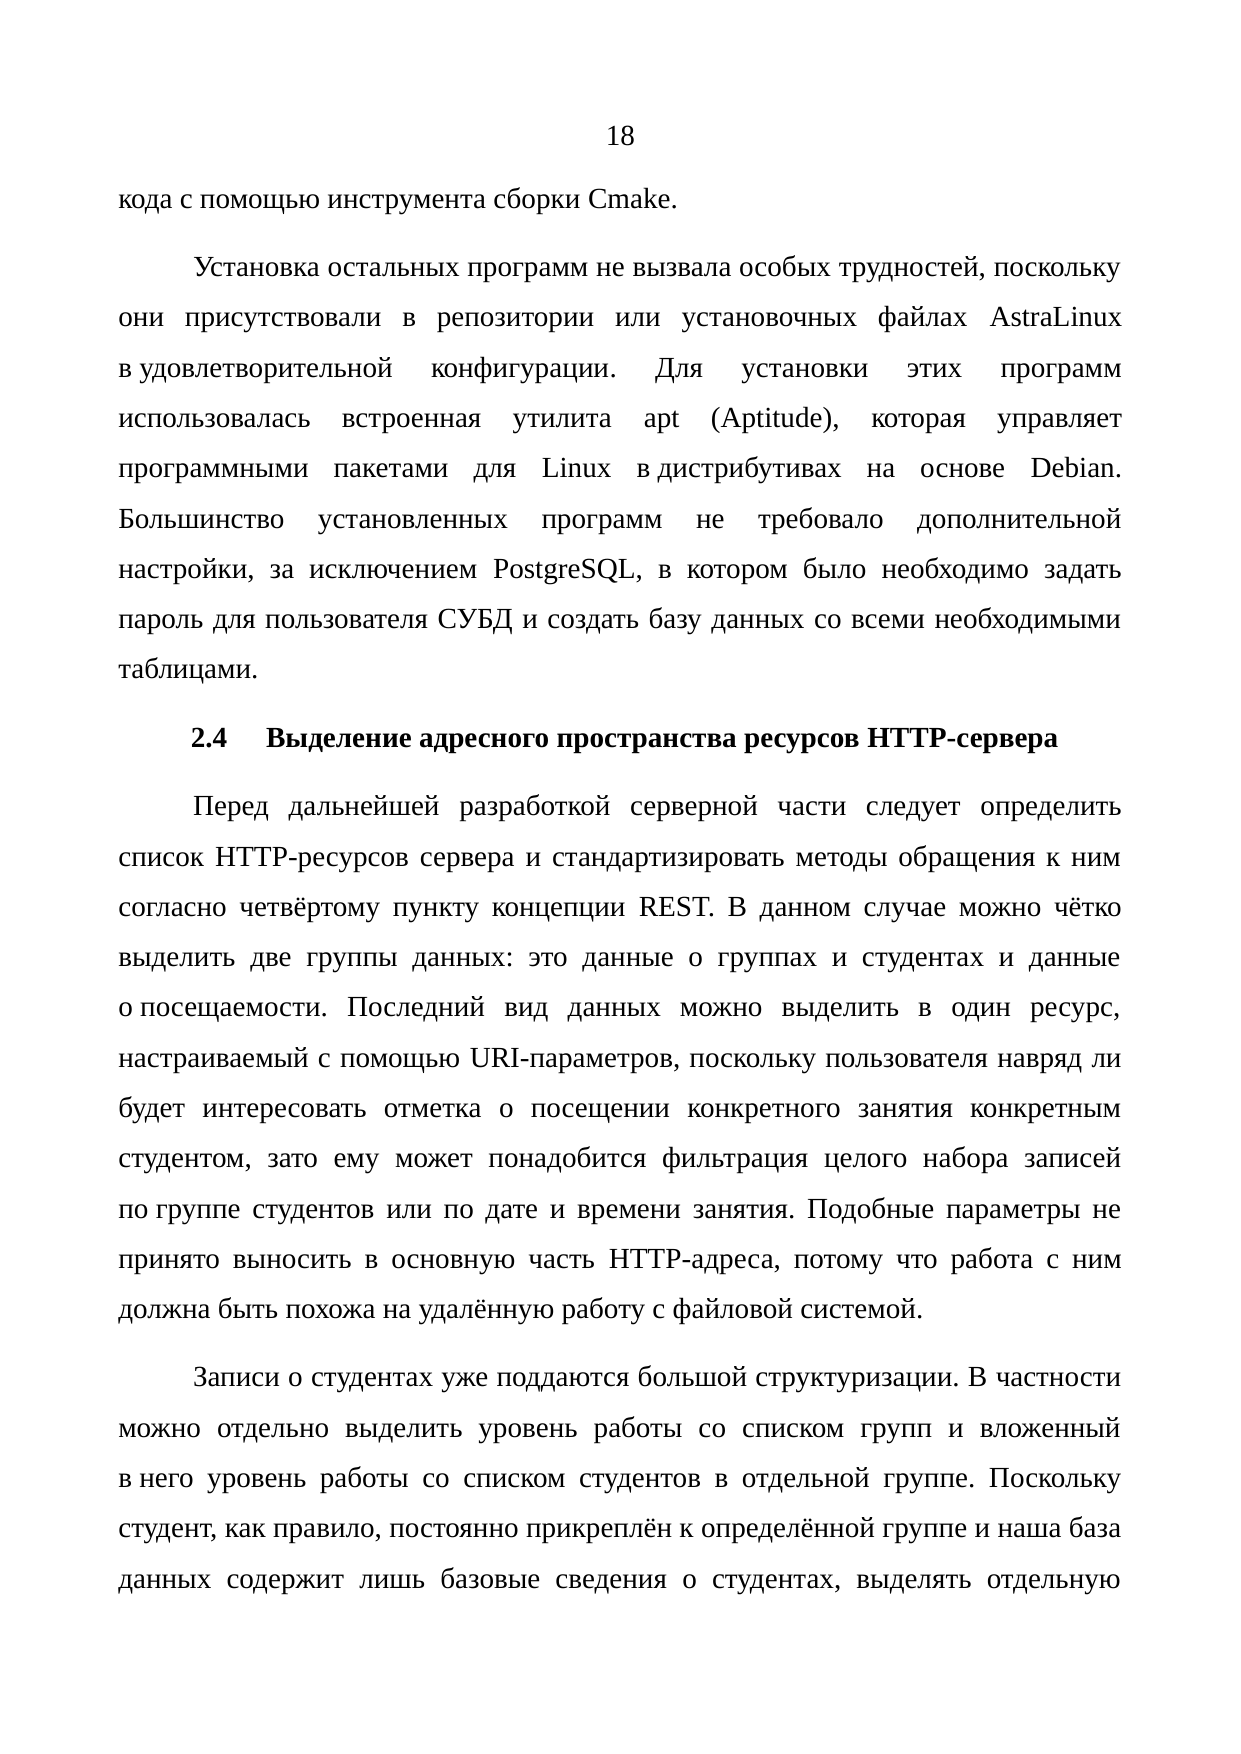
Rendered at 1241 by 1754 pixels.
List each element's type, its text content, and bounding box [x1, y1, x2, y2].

subtitle Выделение адресного пространства ресурсов HTTP-сервера [118, 720, 1122, 753]
text Установка остальных программ не вызвала особых трудностей, поскольку они присутствовали в репозитории или установочных файлах AstraLinux в удовлетворительной конфигурации. Для установки этих программ использовалась встроенная утилита apt (Aptitude), которая управляет программными пакетами для Linux в дистрибутивах на основе Debian. Большинство установленных программ не требовало дополнительной настройки, за исключением PostgreSQL, в котором было необходимо задать пароль для пользователя СУБД и создать базу данных со всеми необходимыми таблицами. [118, 249, 1122, 685]
text Записи о студентах уже поддаются большой структуризации. В частности можно отдельно выделить уровень работы со списком групп и вложенный в него уровень работы со списком студентов в отдельной группе. Поскольку студент, как правило, постоянно прикреплён к определённой группе и наша база данных содержит лишь базовые сведения о студентах, выделять отдельную [118, 1359, 1122, 1594]
text кода с помощью инструмента сборки Cmake. [118, 181, 1122, 215]
text Перед дальнейшей разработкой серверной части следует определить список HTTP-ресурсов сервера и стандартизировать методы обращения к ним согласно четвёртому пункту концепции REST. В данном случае можно чётко выделить две группы данных: это данные о группах и студентах и данные о посещаемости. Последний вид данных можно выделить в один ресурс, настраиваемый с помощью URI-параметров, поскольку пользователя навряд ли будет интересовать отметка о посещении конкретного занятия конкретным студентом, зато ему может понадобится фильтрация целого набора записей по группе студентов или по дате и времени занятия. Подобные параметры не принято выносить в основную часть HTTP-адреса, потому что работа с ним должна быть похожа на удалённую работу с файловой системой. [118, 788, 1122, 1325]
